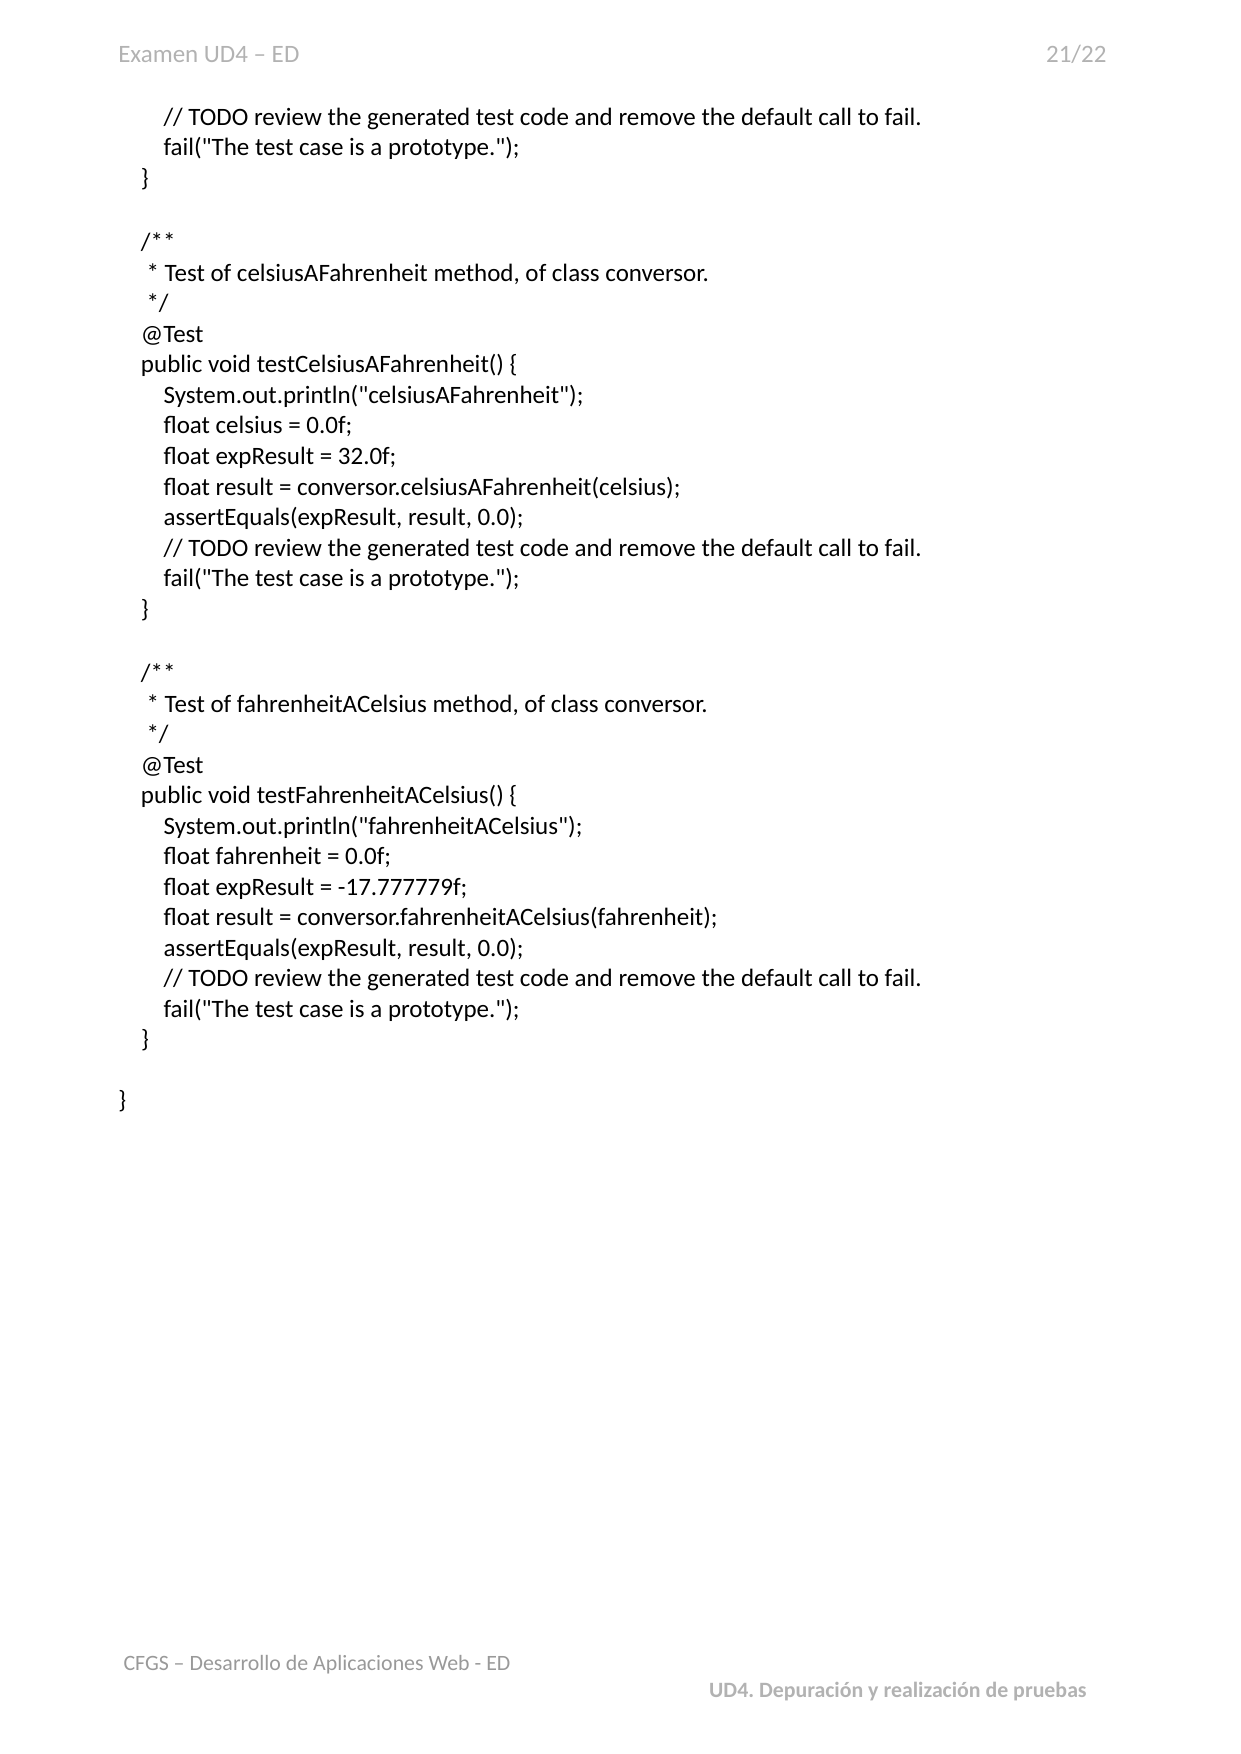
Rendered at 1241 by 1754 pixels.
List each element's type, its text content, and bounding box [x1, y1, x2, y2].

text fail("The test case is a prototype."); [118, 131, 1122, 162]
text */ [118, 718, 1122, 749]
text @Test [118, 749, 1122, 779]
text // TODO review the generated test code and remove the default call to fail. [118, 963, 1122, 993]
text assertEquals(expResult, result, 0.0); [118, 932, 1122, 963]
text // TODO review the generated test code and remove the default call to fail. [118, 101, 1122, 131]
text * Test of fahrenheitACelsius method, of class conversor. [118, 688, 1122, 718]
text public void testFahrenheitACelsius() { [118, 779, 1122, 810]
text } [118, 1024, 1122, 1054]
text public void testCelsiusAFahrenheit() { [118, 349, 1122, 379]
text } [118, 162, 1122, 192]
text float result = conversor.celsiusAFahrenheit(celsius); [118, 471, 1122, 501]
text /** [118, 227, 1122, 257]
text /** [118, 657, 1122, 688]
text * Test of celsiusAFahrenheit method, of class conversor. [118, 257, 1122, 288]
text */ [118, 288, 1122, 318]
text System.out.println("fahrenheitACelsius"); [118, 810, 1122, 841]
text // TODO review the generated test code and remove the default call to fail. [118, 532, 1122, 562]
text fail("The test case is a prototype."); [118, 562, 1122, 593]
text } [118, 593, 1122, 623]
text float result = conversor.fahrenheitACelsius(fahrenheit); [118, 902, 1122, 932]
text fail("The test case is a prototype."); [118, 993, 1122, 1024]
text } [118, 1085, 1122, 1115]
text float celsius = 0.0f; [118, 410, 1122, 440]
text float expResult = 32.0f; [118, 440, 1122, 471]
text float fahrenheit = 0.0f; [118, 841, 1122, 871]
text System.out.println("celsiusAFahrenheit"); [118, 379, 1122, 410]
text float expResult = -17.777779f; [118, 871, 1122, 902]
text assertEquals(expResult, result, 0.0); [118, 501, 1122, 532]
text @Test [118, 318, 1122, 349]
